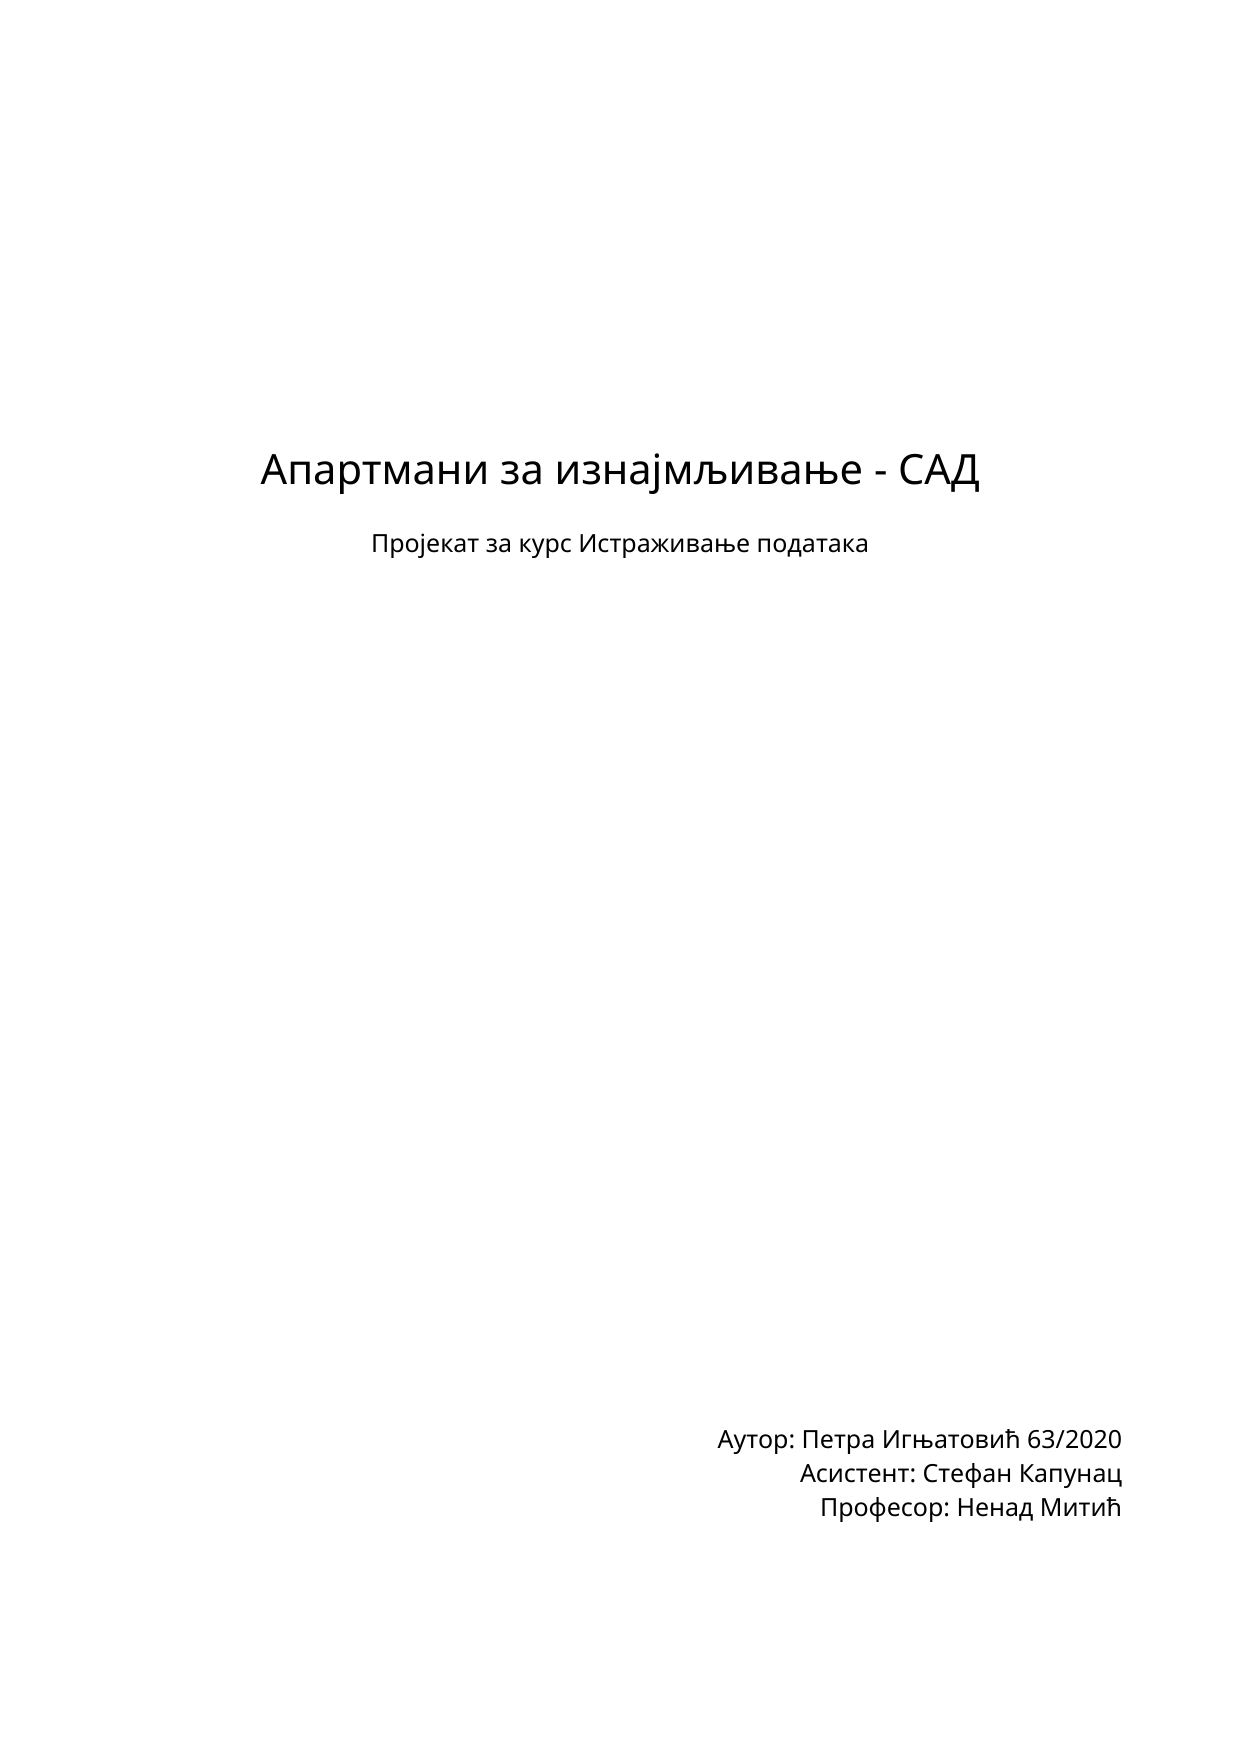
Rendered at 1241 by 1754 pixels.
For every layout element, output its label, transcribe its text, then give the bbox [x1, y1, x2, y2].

text Пројекат за курс Истраживање података [118, 525, 1122, 559]
text Апартмани за изнајмљивање - САД [118, 440, 1122, 496]
text Асистент: Стефан Капунац [118, 1456, 1122, 1490]
text Професор: Ненад Митић [118, 1490, 1122, 1524]
text Аутор: Петра Игњатовић 63/2020 [118, 1422, 1122, 1456]
